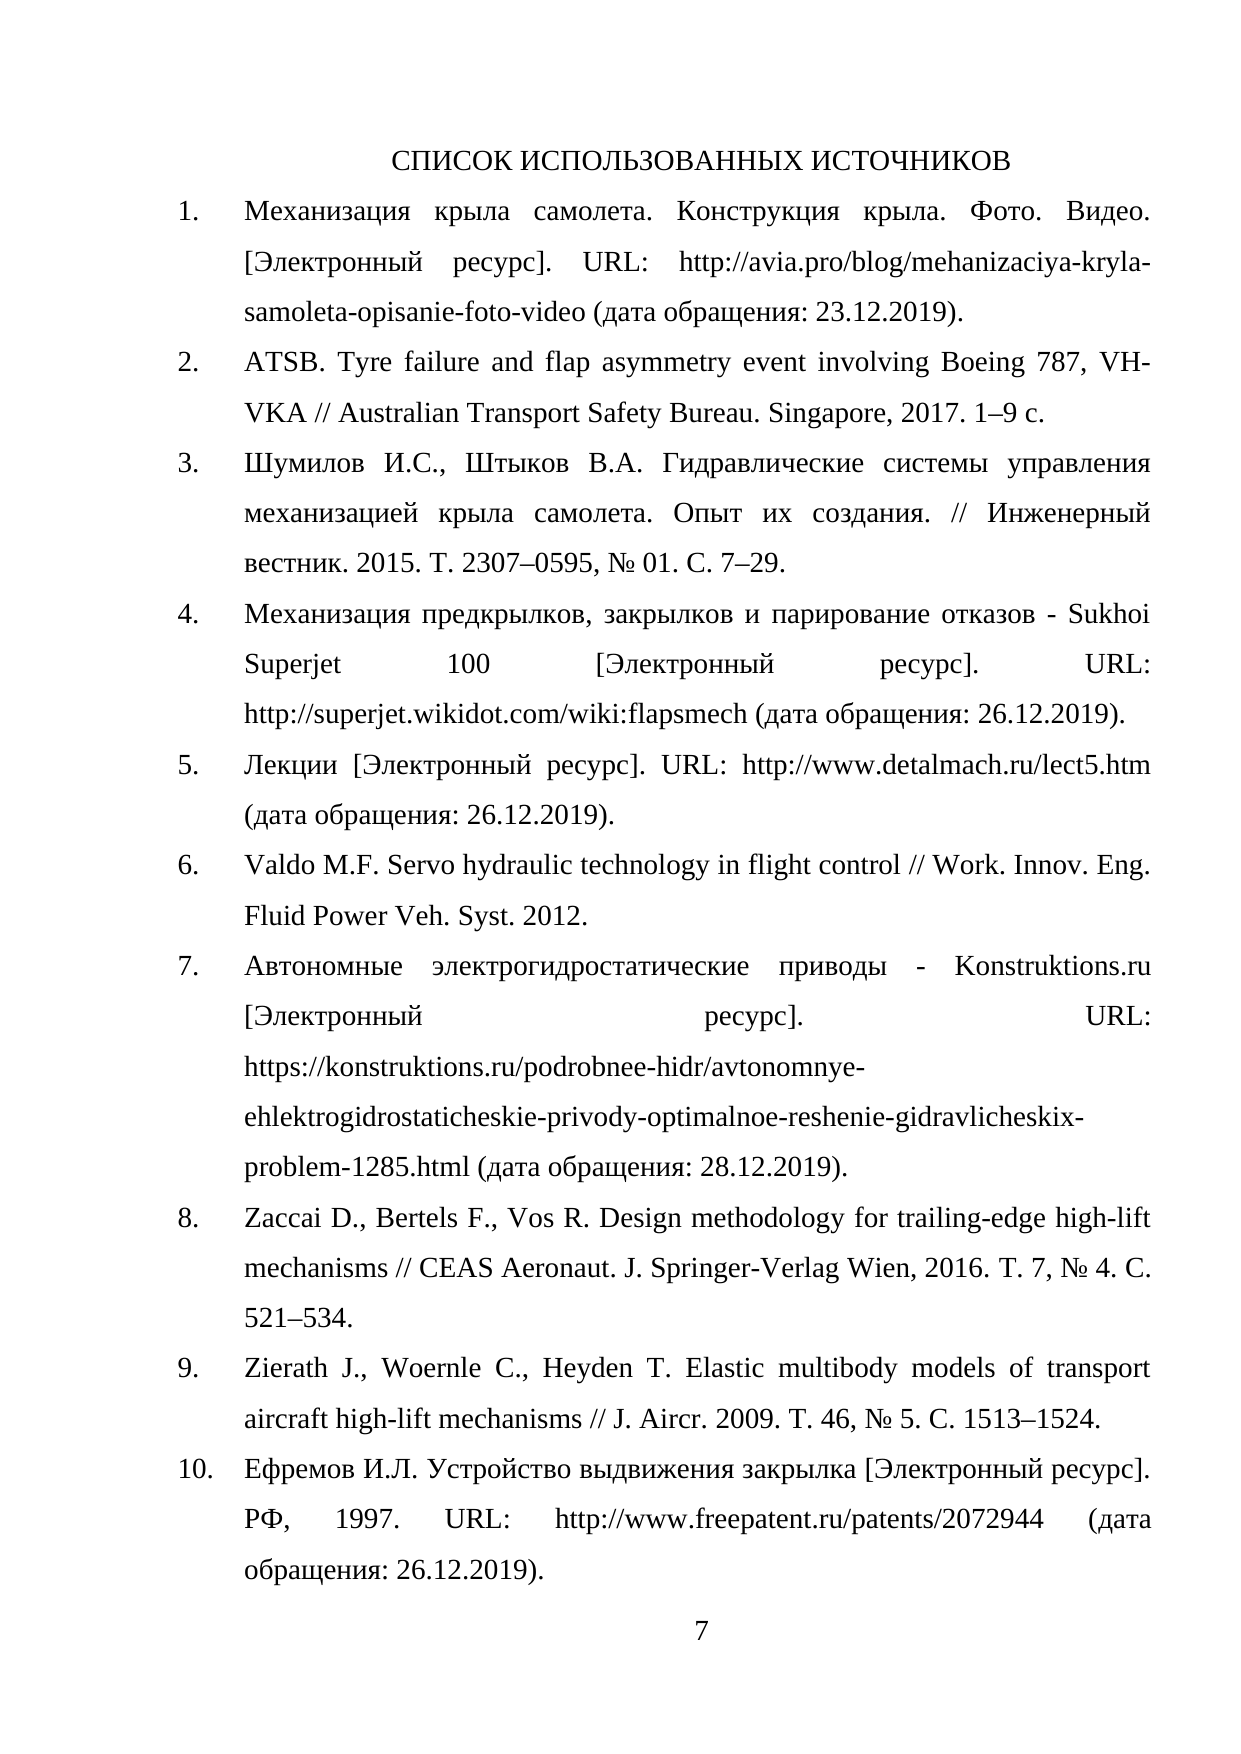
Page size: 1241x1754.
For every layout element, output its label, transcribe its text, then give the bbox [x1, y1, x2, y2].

subtitle СПИСОК ИСПОЛЬЗОВАННЫХ ИСТОЧНИКОВ [177, 143, 1152, 177]
text 8. Zaccai D., Bertels F., Vos R. Design methodology for trailing-edge high-lift mechanisms // CEAS Aeronaut. J. Springer-Verlag Wien, 2016. Т. 7, № 4. С. 521–534. [177, 1200, 1152, 1334]
text 7. Автономные электрогидростатические приводы - Konstruktions.ru [Электронный ресурс]. URL: https://konstruktions.ru/podrobnee-hidr/avtonomnye-ehlektrogidrostaticheskie-privody-optimalnoe-reshenie-gidravlicheskix-problem-1285.html (дата обращения: 28.12.2019). [177, 948, 1152, 1183]
text 4. Механизация предкрылков, закрылков и парирование отказов - Sukhoi Superjet 100 [Электронный ресурс]. URL: http://superjet.wikidot.com/wiki:flapsmech (дата обращения: 26.12.2019). [177, 596, 1152, 730]
text 5. Лекции [Электронный ресурс]. URL: http://www.detalmach.ru/lect5.htm (дата обращения: 26.12.2019). [177, 747, 1152, 831]
text 6. Valdo M.F. Servo hydraulic technology in flight control // Work. Innov. Eng. Fluid Power Veh. Syst. 2012. [177, 847, 1152, 931]
text 2. ATSB. Tyre failure and flap asymmetry event involving Boeing 787, VH-VKA // Australian Transport Safety Bureau. Singapore, 2017. 1–9 с. [177, 344, 1152, 428]
text 9. Zierath J., Woernle C., Heyden T. Elastic multibody models of transport aircraft high-lift mechanisms // J. Aircr. 2009. Т. 46, № 5. С. 1513–1524. [177, 1351, 1152, 1434]
text 1. Механизация крыла самолета. Конструкция крыла. Фото. Видео. [Электронный ресурс]. URL: http://avia.pro/blog/mehanizaciya-kryla-samoleta-opisanie-foto-video (дата обращения: 23.12.2019). [177, 193, 1152, 328]
text 10. Ефремов И.Л. Устройство выдвижения закрылка [Электронный ресурс]. РФ, 1997. URL: http://www.freepatent.ru/patents/2072944 (дата обращения: 26.12.2019). [177, 1451, 1152, 1585]
text 3. Шумилов И.С., Штыков В.А. Гидравлические системы управления механизацией крыла самолета. Опыт их создания. // Инженерный вестник. 2015. Т. 2307–0595, № 01. С. 7–29. [177, 445, 1152, 579]
